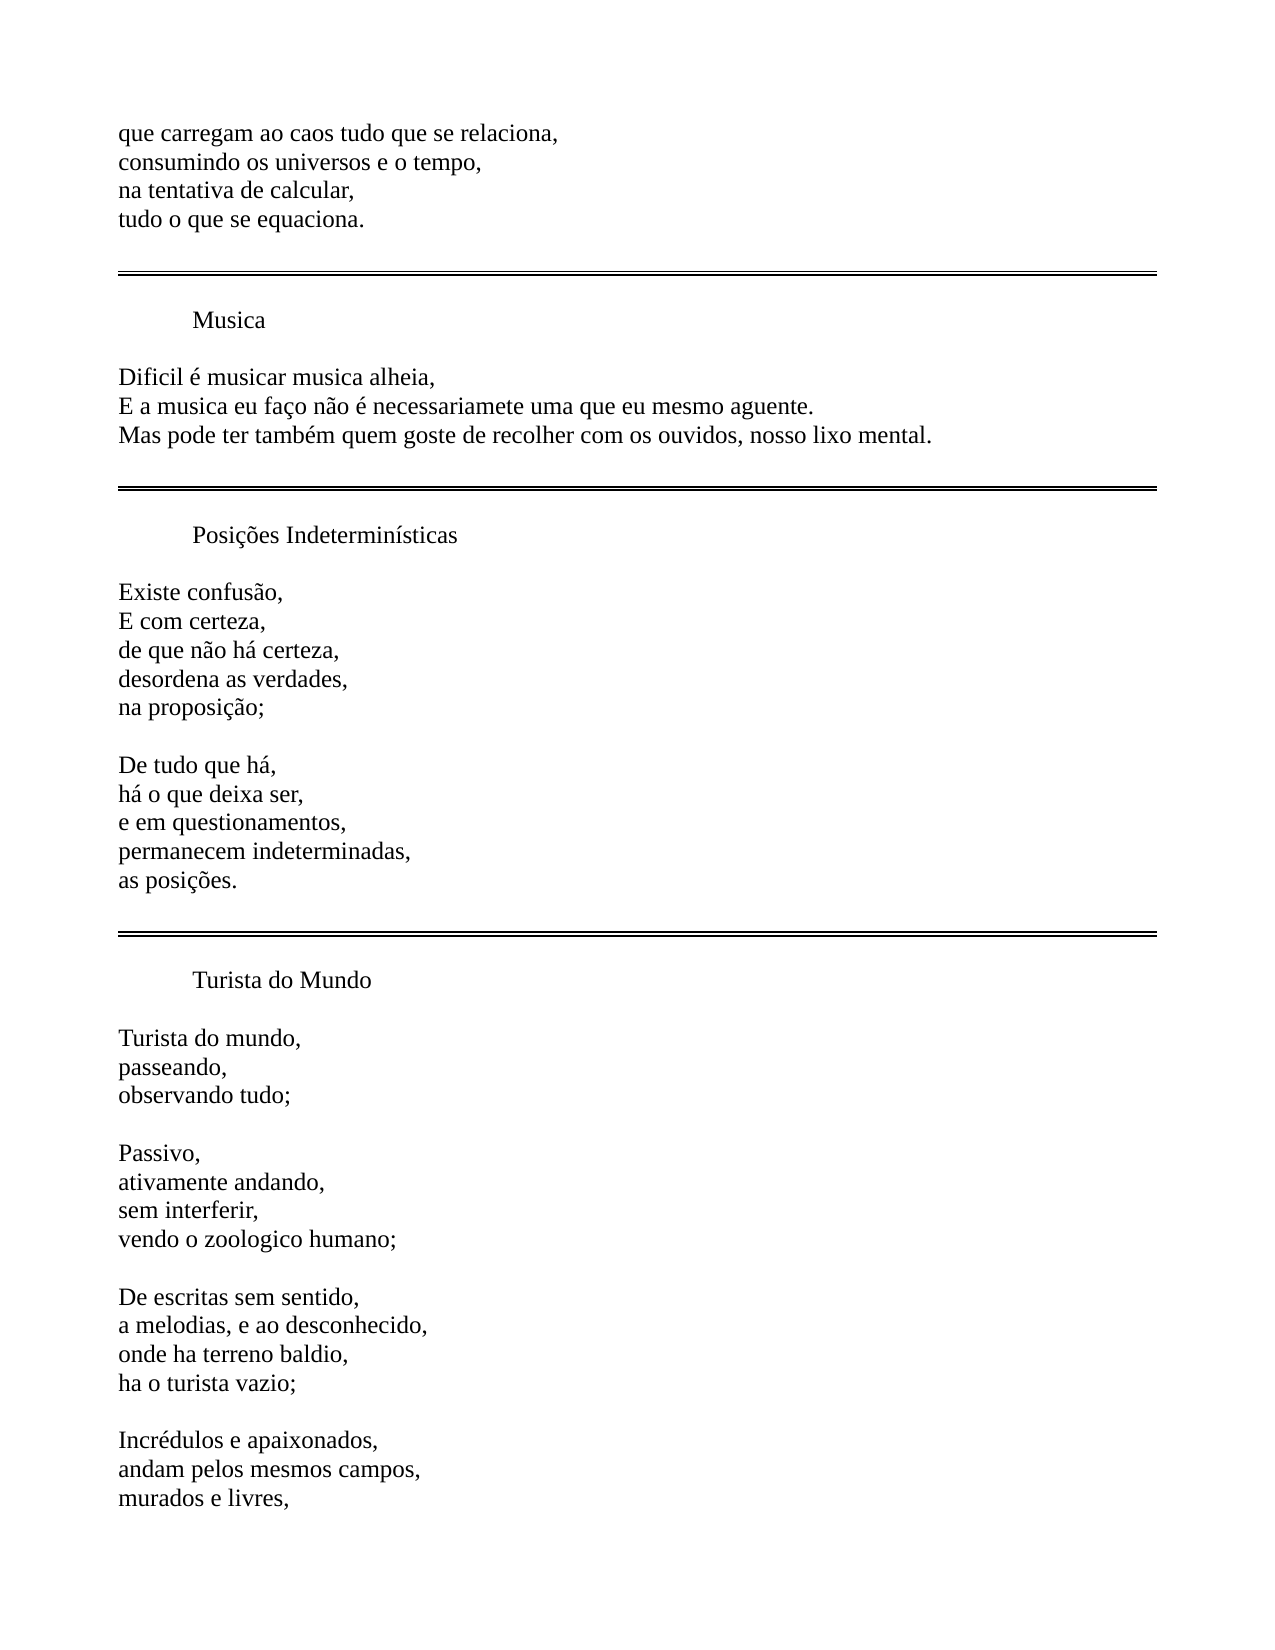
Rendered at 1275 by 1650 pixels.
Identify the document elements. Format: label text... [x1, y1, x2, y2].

text permanecem indeterminadas, [118, 836, 1157, 865]
text Mas pode ter também quem goste de recolher com os ouvidos, nosso lixo mental. [118, 420, 1157, 448]
text murados e livres, [118, 1483, 1157, 1512]
text desordena as verdades, [118, 664, 1157, 692]
text na tentativa de calcular, [118, 176, 1157, 204]
text vendo o zoologico humano; [118, 1224, 1157, 1253]
text Incrédulos e apaixonados, [118, 1425, 1157, 1454]
text E a musica eu faço não é necessariamete uma que eu mesmo aguente. [118, 391, 1157, 420]
text há o que deixa ser, [118, 779, 1157, 807]
text que carregam ao caos tudo que se relaciona, [118, 118, 1157, 147]
text ativamente andando, [118, 1167, 1157, 1195]
text ha o turista vazio; [118, 1368, 1157, 1397]
text Turista do Mundo [118, 965, 1157, 994]
text Existe confusão, [118, 577, 1157, 606]
text tudo o que se equaciona. [118, 204, 1157, 233]
text onde ha terreno baldio, [118, 1339, 1157, 1368]
text De tudo que há, [118, 750, 1157, 779]
text Musica [118, 305, 1157, 333]
text observando tudo; [118, 1080, 1157, 1109]
text andam pelos mesmos campos, [118, 1454, 1157, 1483]
text na proposição; [118, 692, 1157, 721]
text as posições. [118, 865, 1157, 894]
text de que não há certeza, [118, 635, 1157, 664]
text Dificil é musicar musica alheia, [118, 362, 1157, 391]
text passeando, [118, 1052, 1157, 1080]
text Posições Indeterminísticas [118, 520, 1157, 549]
text e em questionamentos, [118, 807, 1157, 836]
text sem interferir, [118, 1195, 1157, 1224]
text Passivo, [118, 1138, 1157, 1167]
text De escritas sem sentido, [118, 1282, 1157, 1310]
text consumindo os universos e o tempo, [118, 147, 1157, 176]
text Turista do mundo, [118, 1023, 1157, 1052]
text a melodias, e ao desconhecido, [118, 1310, 1157, 1339]
text E com certeza, [118, 606, 1157, 635]
